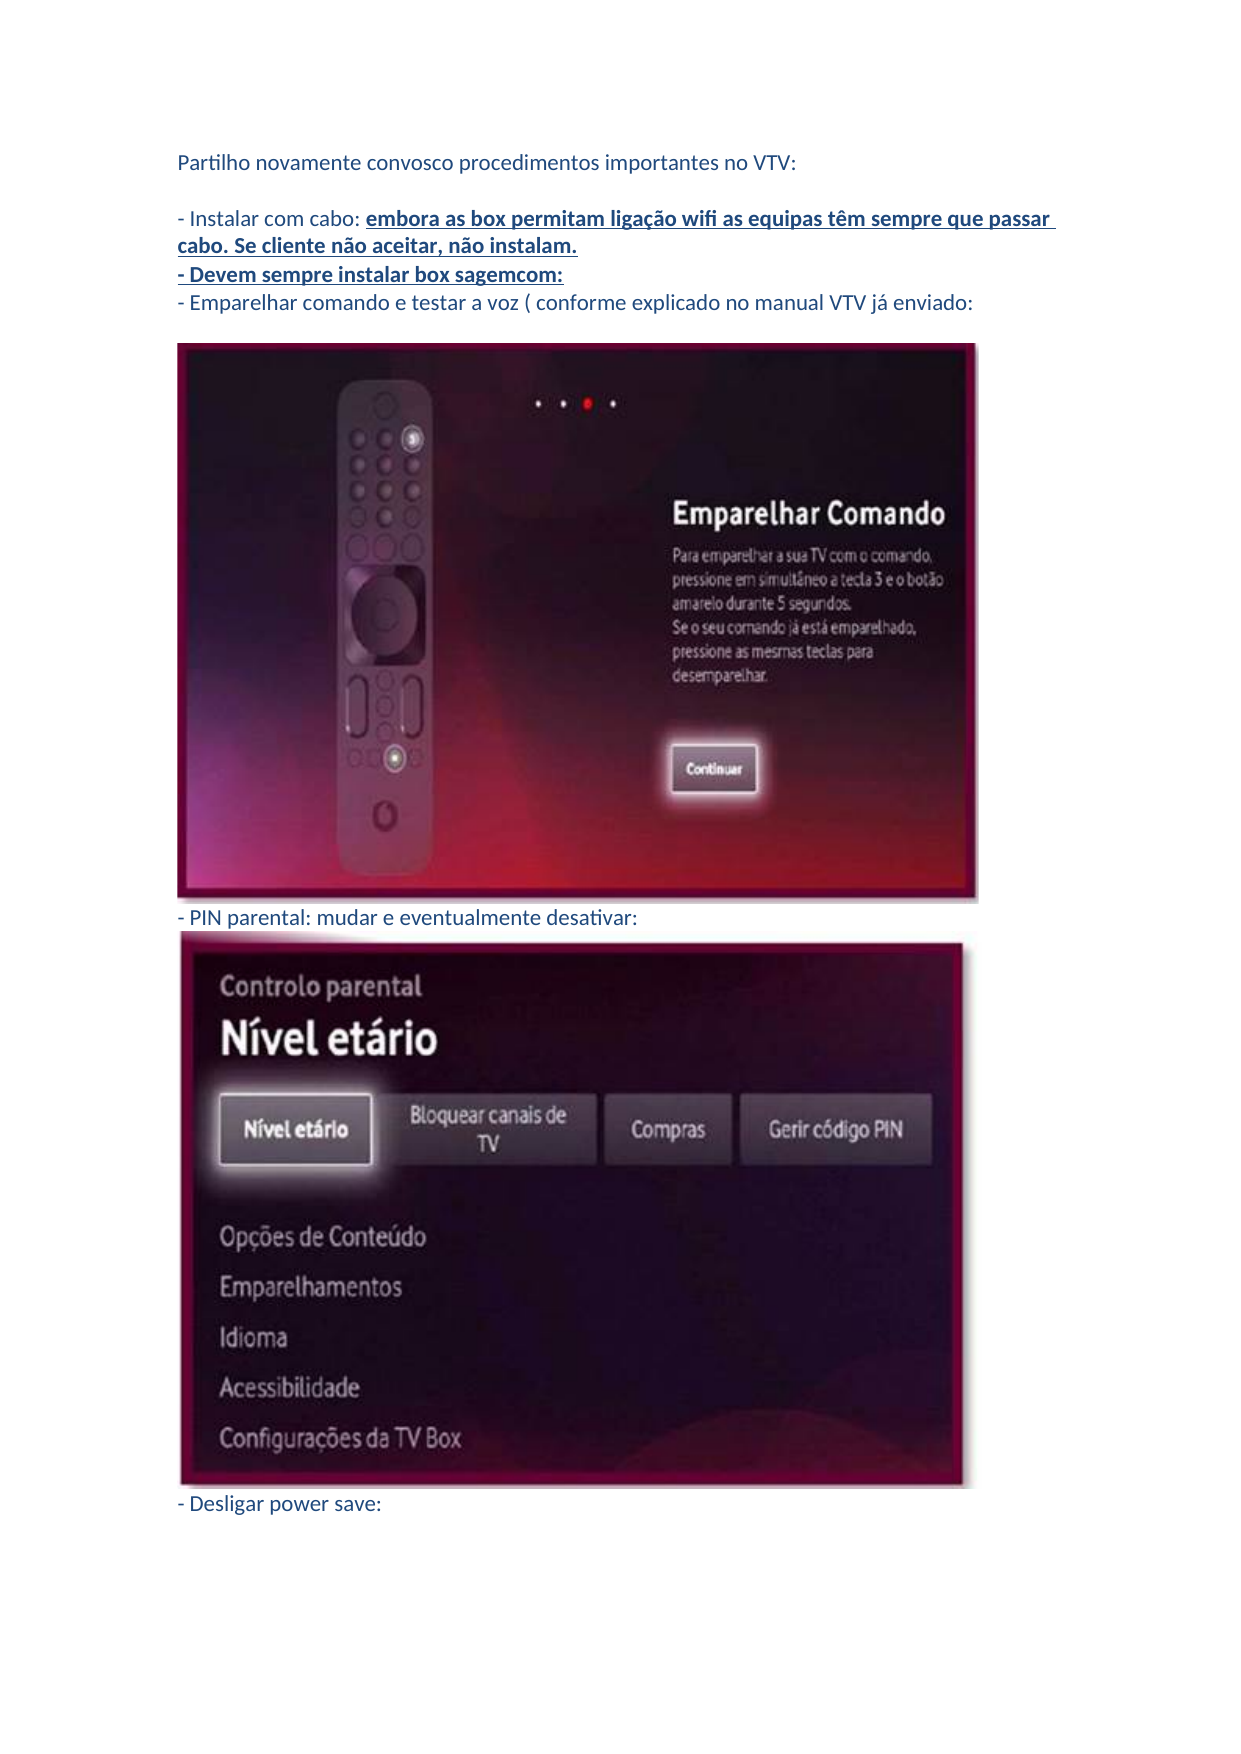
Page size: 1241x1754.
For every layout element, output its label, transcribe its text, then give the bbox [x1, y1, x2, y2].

text - Desligar power save: [177, 1489, 1063, 1517]
text - Emparelhar comando e testar a voz ( conforme explicado no manual VTV já enviado: [177, 288, 1063, 316]
text - Devem sempre instalar box sagemcom: [177, 260, 1063, 288]
text Partilho novamente convosco procedimentos importantes no VTV: [177, 148, 1063, 176]
text - Instalar com cabo: embora as box permitam ligação wifi as equipas têm sempre que passar cabo. Se cliente não aceitar, não instalam. [177, 204, 1063, 260]
text - PIN parental: mudar e eventualmente desativar: [177, 903, 1063, 931]
